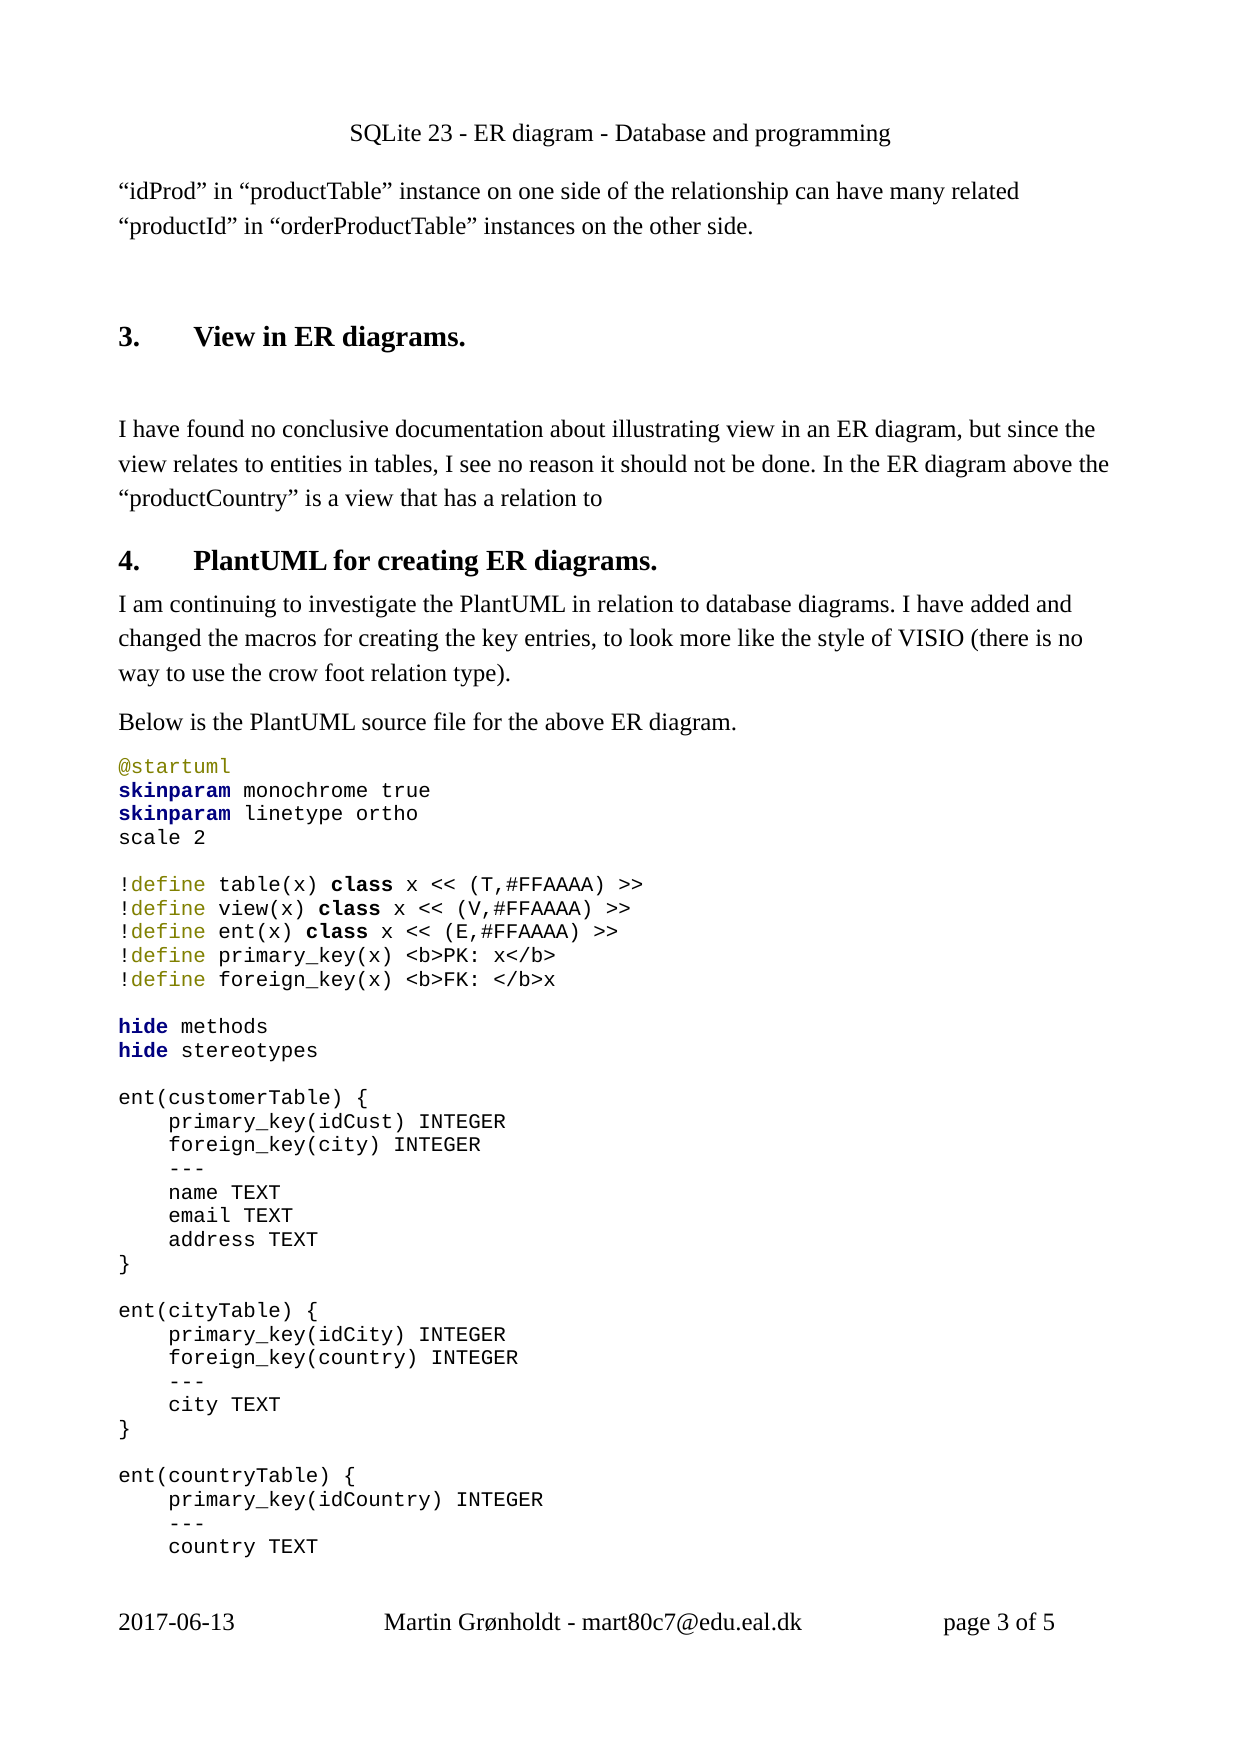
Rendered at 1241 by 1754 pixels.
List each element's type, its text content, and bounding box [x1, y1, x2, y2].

text I have found no conclusive documentation about illustrating view in an ER diagram, but since the view relates to entities in tables, I see no reason it should not be done. In the ER diagram above the “productCountry” is a view that has a relation to [118, 414, 1122, 512]
text ent(countryTable) { [118, 1465, 1122, 1489]
text !define primary_key(x) <b>PK: x</b> [118, 945, 1122, 969]
text } [118, 1418, 1122, 1442]
text !define ent(x) class x << (E,#FFAAAA) >> [118, 922, 1122, 945]
text primary_key(idCity) INTEGER [118, 1323, 1122, 1347]
text !define view(x) class x << (V,#FFAAAA) >> [118, 898, 1122, 922]
text Below is the PlantUML source file for the above ER diagram. [118, 707, 1122, 736]
text !define table(x) class x << (T,#FFAAAA) >> [118, 874, 1122, 898]
text address TEXT [118, 1229, 1122, 1253]
text scale 2 [118, 827, 1122, 851]
text primary_key(idCust) INTEGER [118, 1111, 1122, 1134]
text ent(cityTable) { [118, 1300, 1122, 1323]
text skinparam linetype ortho [118, 803, 1122, 827]
text country TEXT [118, 1536, 1122, 1560]
text “idProd” in “productTable” instance on one side of the relationship can have many related “productId” in “orderProductTable” instances on the other side. [118, 176, 1122, 239]
text city TEXT [118, 1394, 1122, 1418]
subtitle PlantUML for creating ER diagrams. [118, 543, 1122, 576]
text skinparam monochrome true [118, 780, 1122, 803]
text foreign_key(city) INTEGER [118, 1134, 1122, 1158]
subtitle View in ER diagrams. [118, 319, 1122, 353]
text I am continuing to investigate the PlantUML in relation to database diagrams. I have added and changed the macros for creating the key entries, to look more like the style of VISIO (there is no way to use the crow foot relation type). [118, 589, 1122, 687]
text primary_key(idCountry) INTEGER [118, 1489, 1122, 1513]
text foreign_key(country) INTEGER [118, 1347, 1122, 1371]
text email TEXT [118, 1205, 1122, 1229]
text ent(customerTable) { [118, 1087, 1122, 1111]
text !define foreign_key(x) <b>FK: </b>x [118, 969, 1122, 992]
text @startuml [118, 756, 1122, 780]
text hide methods [118, 1016, 1122, 1040]
text } [118, 1253, 1122, 1276]
text --- [118, 1158, 1122, 1182]
text hide stereotypes [118, 1040, 1122, 1063]
text name TEXT [118, 1182, 1122, 1205]
text --- [118, 1513, 1122, 1536]
text --- [118, 1371, 1122, 1394]
